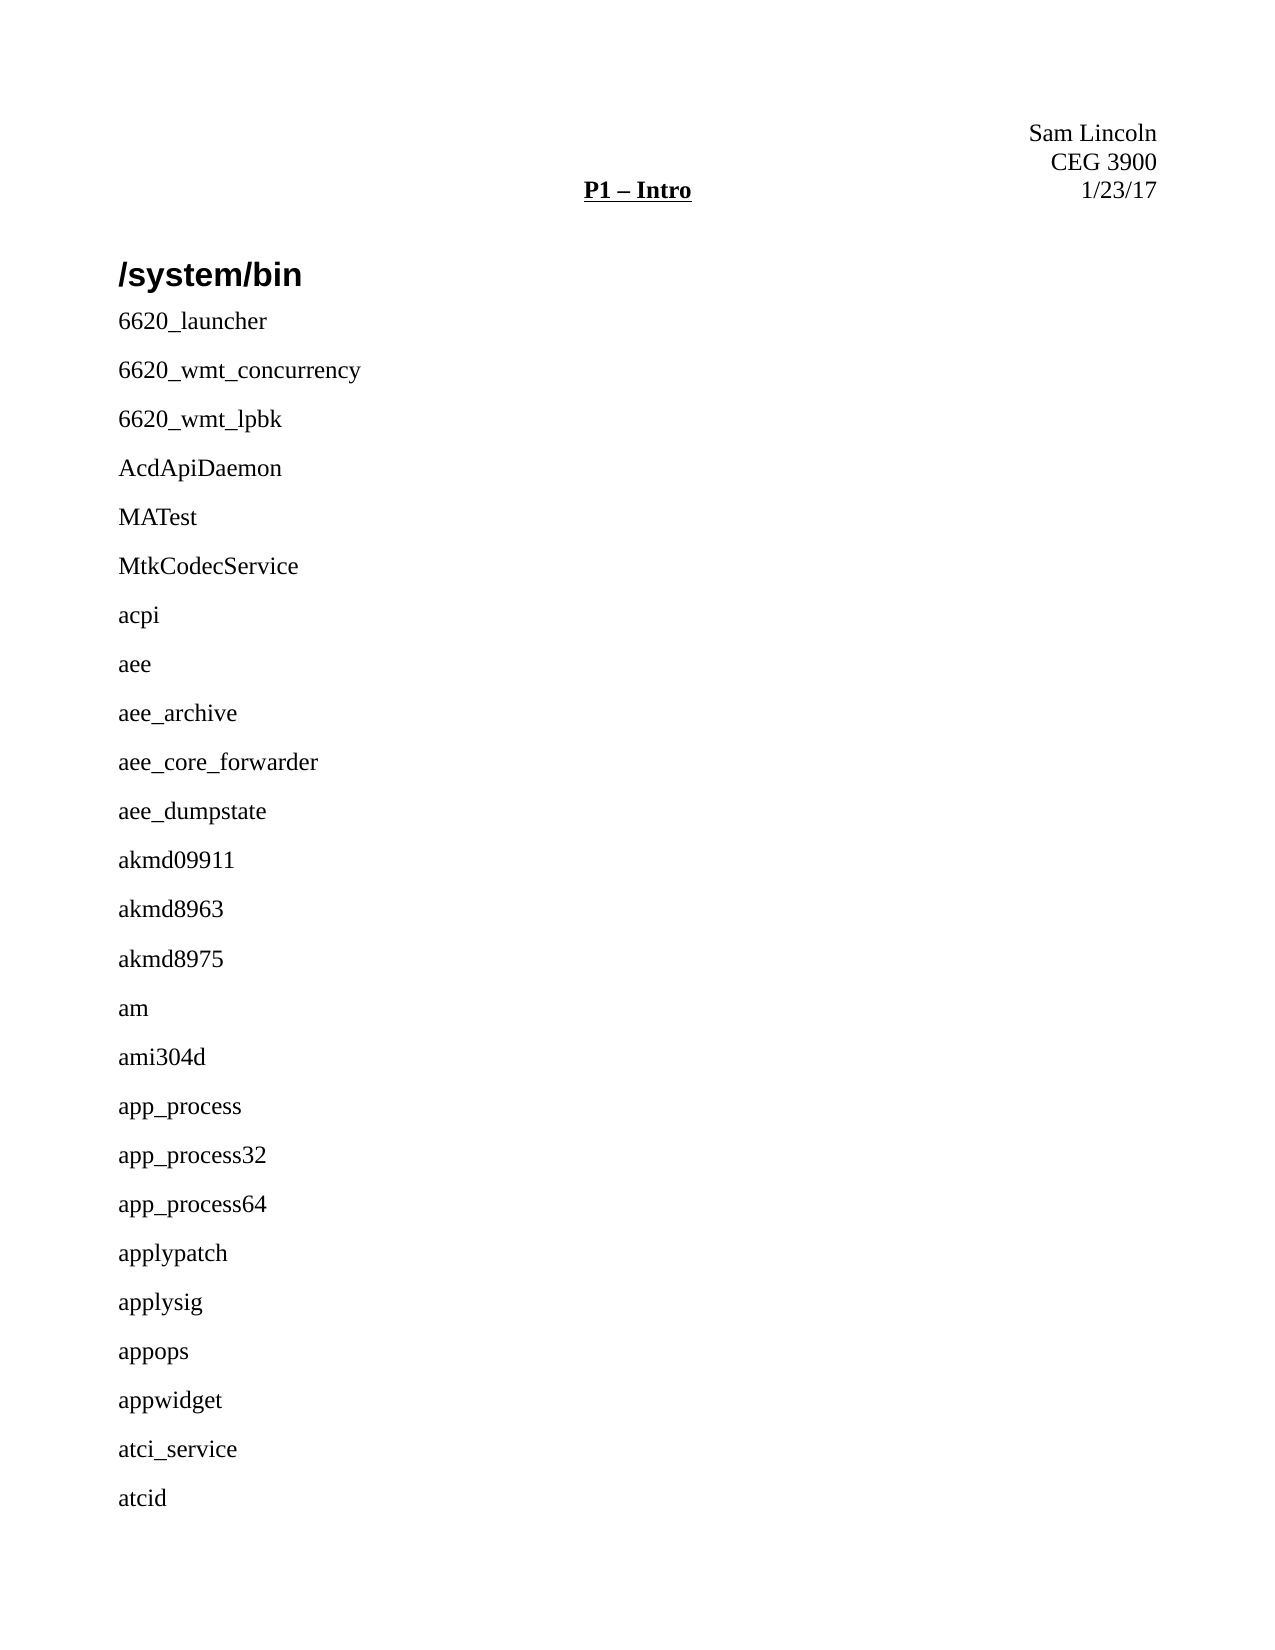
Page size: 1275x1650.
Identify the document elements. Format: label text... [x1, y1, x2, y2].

text am [118, 993, 1157, 1021]
text akmd8975 [118, 944, 1157, 972]
text aee_core_forwarder [118, 747, 1157, 776]
text appwidget [118, 1385, 1157, 1414]
text MtkCodecService [118, 551, 1157, 580]
text AcdApiDaemon [118, 453, 1157, 482]
text aee_dumpstate [118, 796, 1157, 825]
text applysig [118, 1287, 1157, 1316]
text acpi [118, 600, 1157, 629]
text atci_service [118, 1434, 1157, 1463]
text 6620_wmt_lpbk [118, 404, 1157, 433]
text atcid [118, 1483, 1157, 1512]
text MATest [118, 502, 1157, 531]
text applypatch [118, 1238, 1157, 1267]
text appops [118, 1336, 1157, 1365]
text akmd09911 [118, 846, 1157, 874]
text 6620_wmt_concurrency [118, 355, 1157, 384]
text 6620_launcher [118, 306, 1157, 334]
text ami304d [118, 1042, 1157, 1071]
text app_process64 [118, 1189, 1157, 1218]
text akmd8963 [118, 894, 1157, 923]
text aee [118, 649, 1157, 678]
subtitle /system/bin [118, 255, 1157, 293]
text app_process [118, 1091, 1157, 1119]
text app_process32 [118, 1140, 1157, 1169]
text aee_archive [118, 698, 1157, 727]
